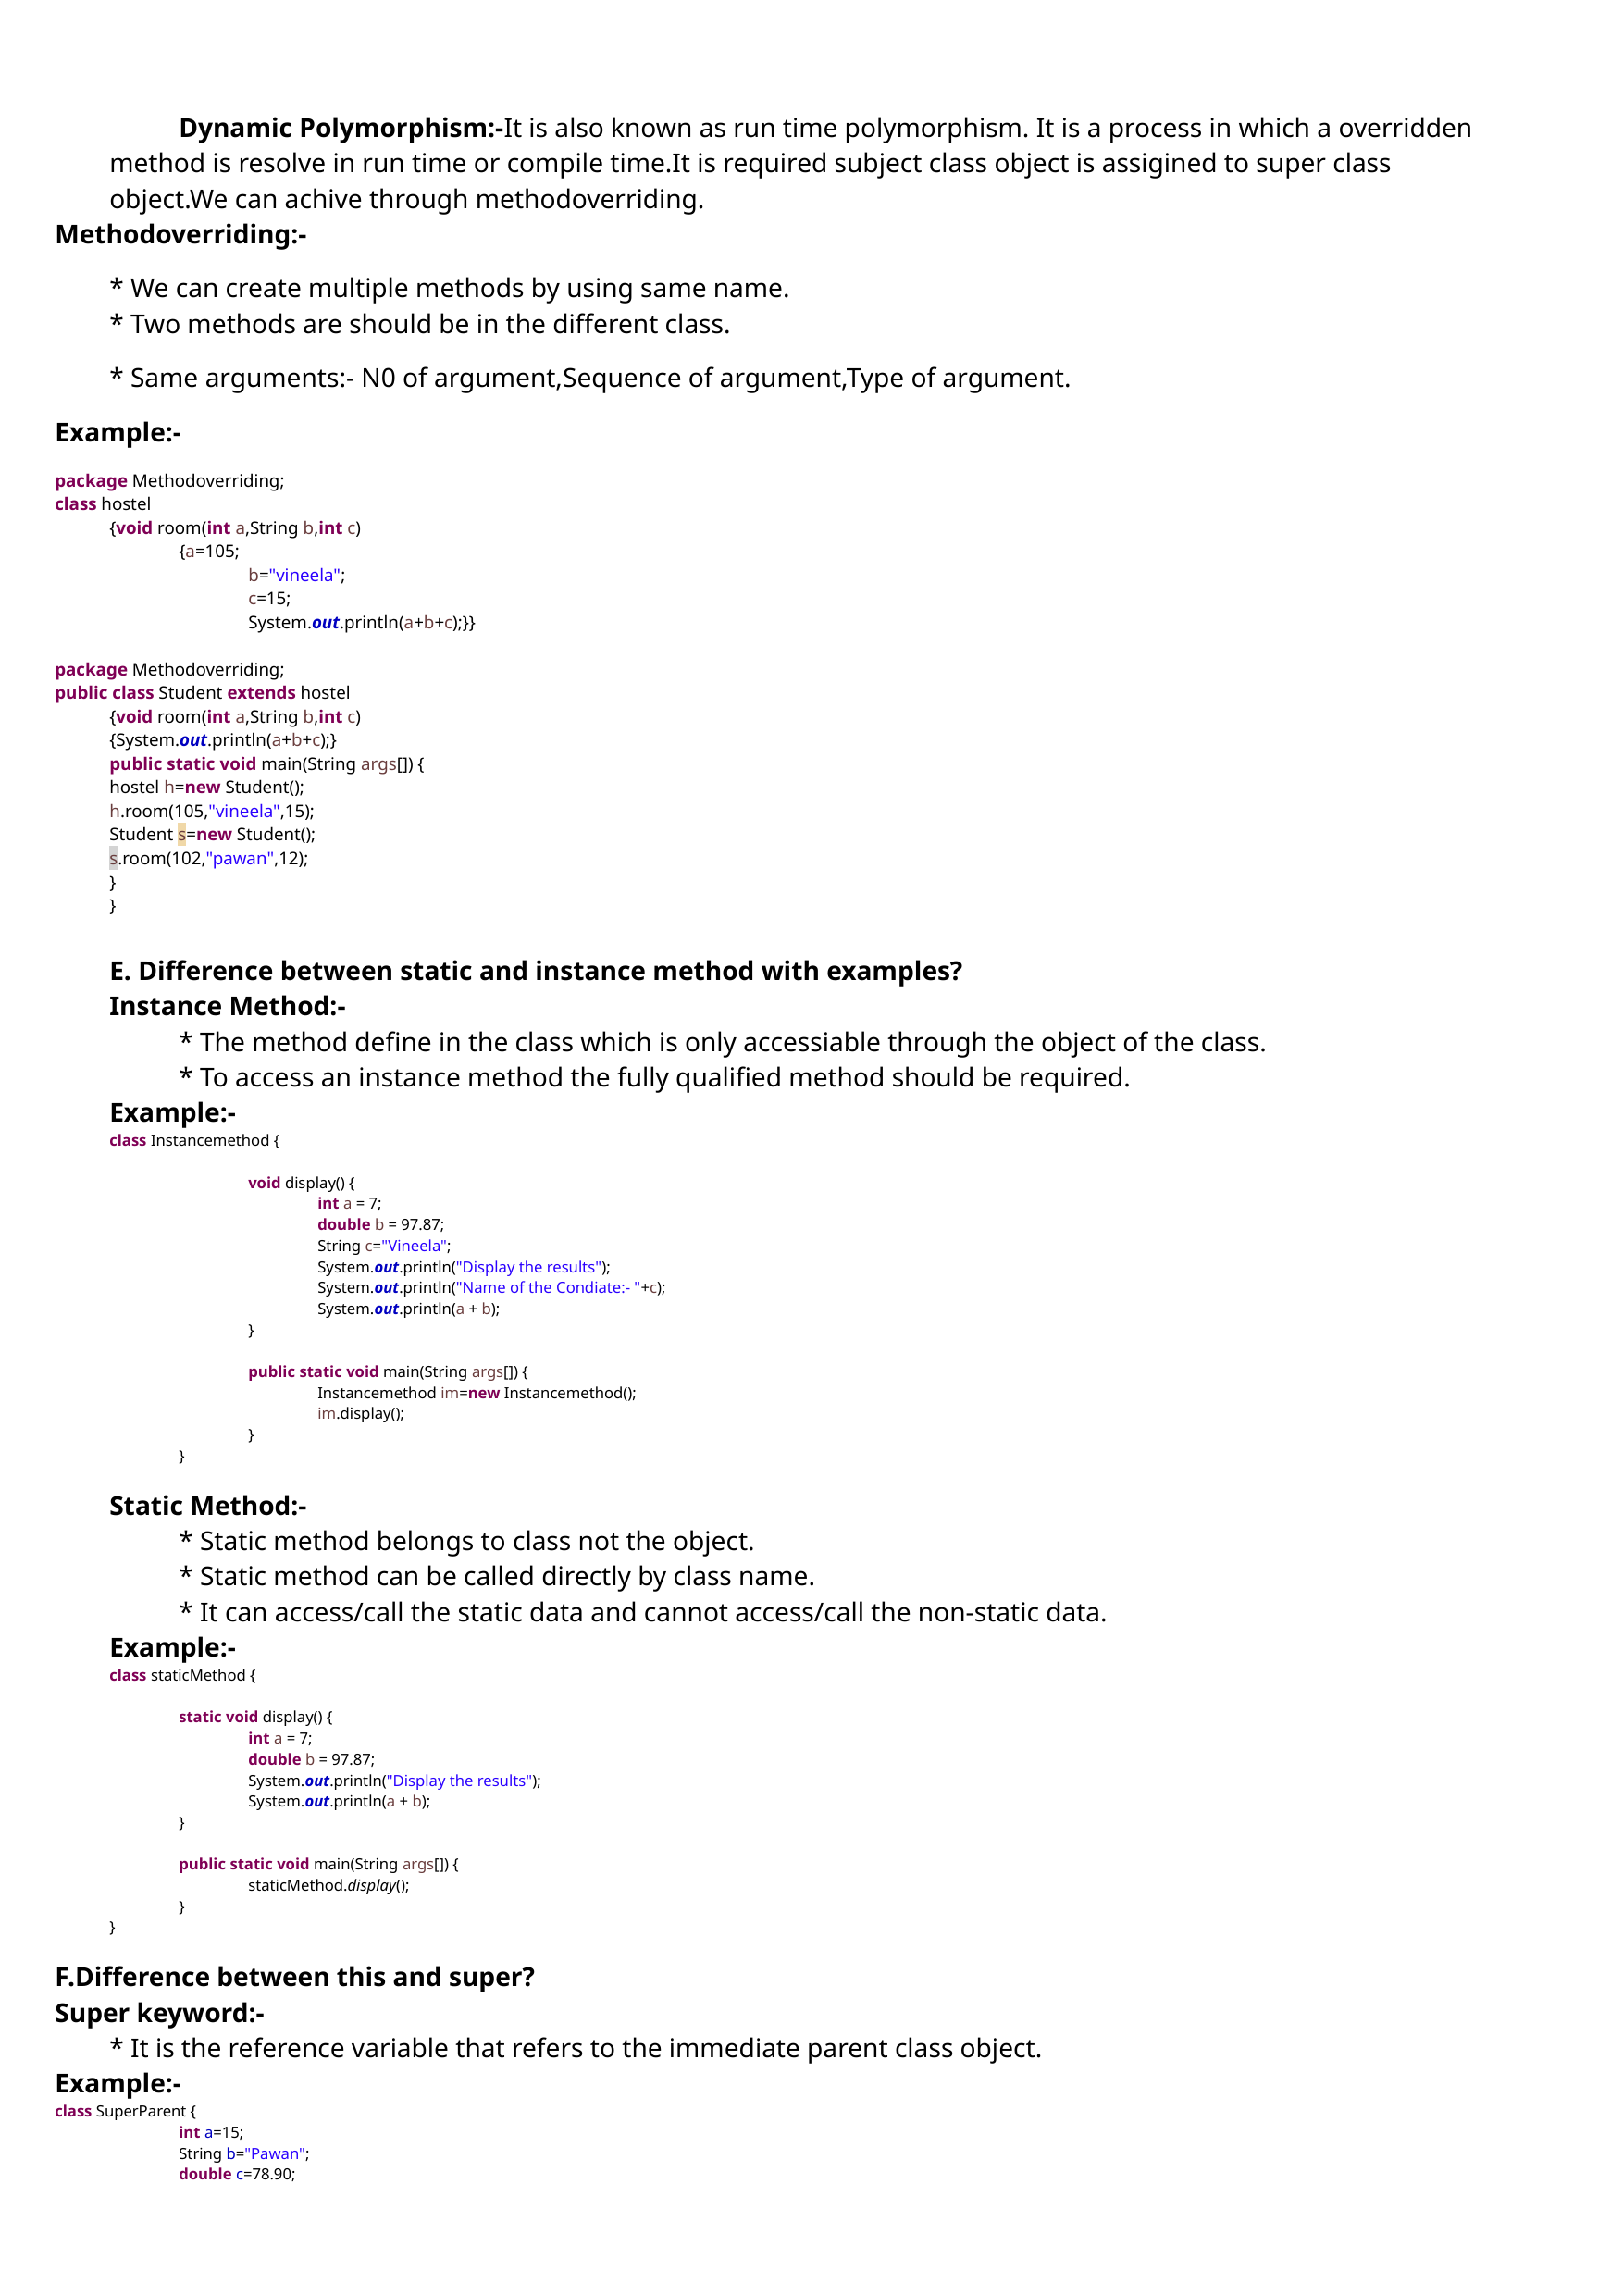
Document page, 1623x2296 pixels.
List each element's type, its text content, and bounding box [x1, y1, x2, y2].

text im.display(); [109, 1403, 1514, 1424]
text s.room(102,"pawan",12); [109, 846, 1514, 870]
text } [109, 1812, 1514, 1832]
text * To access an instance method the fully qualified method should be required. [109, 1059, 1514, 1095]
text E. Difference between static and instance method with examples? [109, 952, 1514, 988]
text } [109, 1424, 1514, 1446]
text System.out.println(a + b); [109, 1298, 1514, 1319]
text double b = 97.87; [109, 1214, 1514, 1235]
text b="vineela"; [109, 563, 1514, 587]
text String c="Vineela"; [109, 1235, 1514, 1256]
text * Static method can be called directly by class name. [109, 1558, 1514, 1594]
text hostel h=new Student(); [109, 776, 1514, 799]
text int a=15; [109, 2122, 1514, 2142]
text * We can create multiple methods by using same name. [55, 270, 1580, 305]
text System.out.println("Display the results"); [109, 1256, 1514, 1277]
text System.out.println(a + b); [109, 1791, 1514, 1812]
text class staticMethod { [109, 1665, 1514, 1685]
text Dynamic Polymorphism:-It is also known as run time polymorphism. It is a process in which a overridden method is resolve in run time or compile time.It is required subject class object is assigined to super class object.We can achive through methodoverriding. [109, 109, 1514, 216]
text * Same arguments:- N0 of argument,Sequence of argument,Type of argument. [55, 360, 1580, 395]
text System.out.println("Name of the Condiate:- "+c); [109, 1277, 1514, 1298]
text } [109, 1446, 1514, 1466]
text Example:- [109, 1095, 1514, 1130]
text h.room(105,"vineela",15); [109, 799, 1514, 823]
text * Static method belongs to class not the object. [109, 1522, 1514, 1558]
text } [109, 1895, 1514, 1917]
text Methodoverriding:- [55, 216, 1580, 251]
text } [109, 1319, 1514, 1340]
text int a = 7; [109, 1728, 1514, 1748]
text * It can access/call the static data and cannot access/call the non-static data. [109, 1594, 1514, 1629]
text public static void main(String args[]) { [109, 1854, 1514, 1875]
text } [109, 893, 1514, 917]
text class Instancemethod { [109, 1130, 1514, 1151]
text * It is the reference variable that refers to the immediate parent class object. [55, 2029, 1580, 2066]
text Static Method:- [109, 1487, 1514, 1522]
text {System.out.println(a+b+c);} [109, 728, 1514, 751]
text staticMethod.display(); [109, 1875, 1514, 1895]
text double b = 97.87; [109, 1748, 1514, 1769]
text public static void main(String args[]) { [109, 1361, 1514, 1382]
text } [109, 870, 1514, 893]
text void display() { [109, 1172, 1514, 1193]
text Example:- [109, 1629, 1514, 1665]
text Instancemethod im=new Instancemethod(); [109, 1382, 1514, 1403]
text package Methodoverriding; [55, 468, 1580, 492]
text double c=78.90; [109, 2164, 1514, 2185]
text * Two methods are should be in the different class. [55, 305, 1580, 341]
text F.Difference between this and super? [55, 1959, 1580, 1994]
text Instance Method:- [109, 988, 1514, 1024]
text System.out.println("Display the results"); [109, 1769, 1514, 1791]
text package Methodoverriding; [55, 657, 1580, 681]
text Student s=new Student(); [109, 823, 1514, 846]
text Example:- [55, 414, 1580, 450]
text {a=105; [109, 540, 1514, 563]
text Example:- [55, 2066, 1580, 2101]
text class hostel [55, 492, 1580, 515]
text {void room(int a,String b,int c) [109, 704, 1514, 728]
text * The method define in the class which is only accessiable through the object of the class. [109, 1024, 1514, 1059]
text public class Student extends hostel [55, 681, 1580, 704]
text Super keyword:- [55, 1994, 1580, 2029]
text int a = 7; [109, 1193, 1514, 1214]
text public static void main(String args[]) { [109, 751, 1514, 776]
text } [109, 1917, 1514, 1938]
text static void display() { [109, 1706, 1514, 1728]
text {void room(int a,String b,int c) [109, 515, 1514, 540]
text String b="Pawan"; [109, 2142, 1514, 2164]
text class SuperParent { [55, 2101, 1580, 2122]
text System.out.println(a+b+c);}} [109, 610, 1514, 634]
text c=15; [109, 587, 1514, 610]
